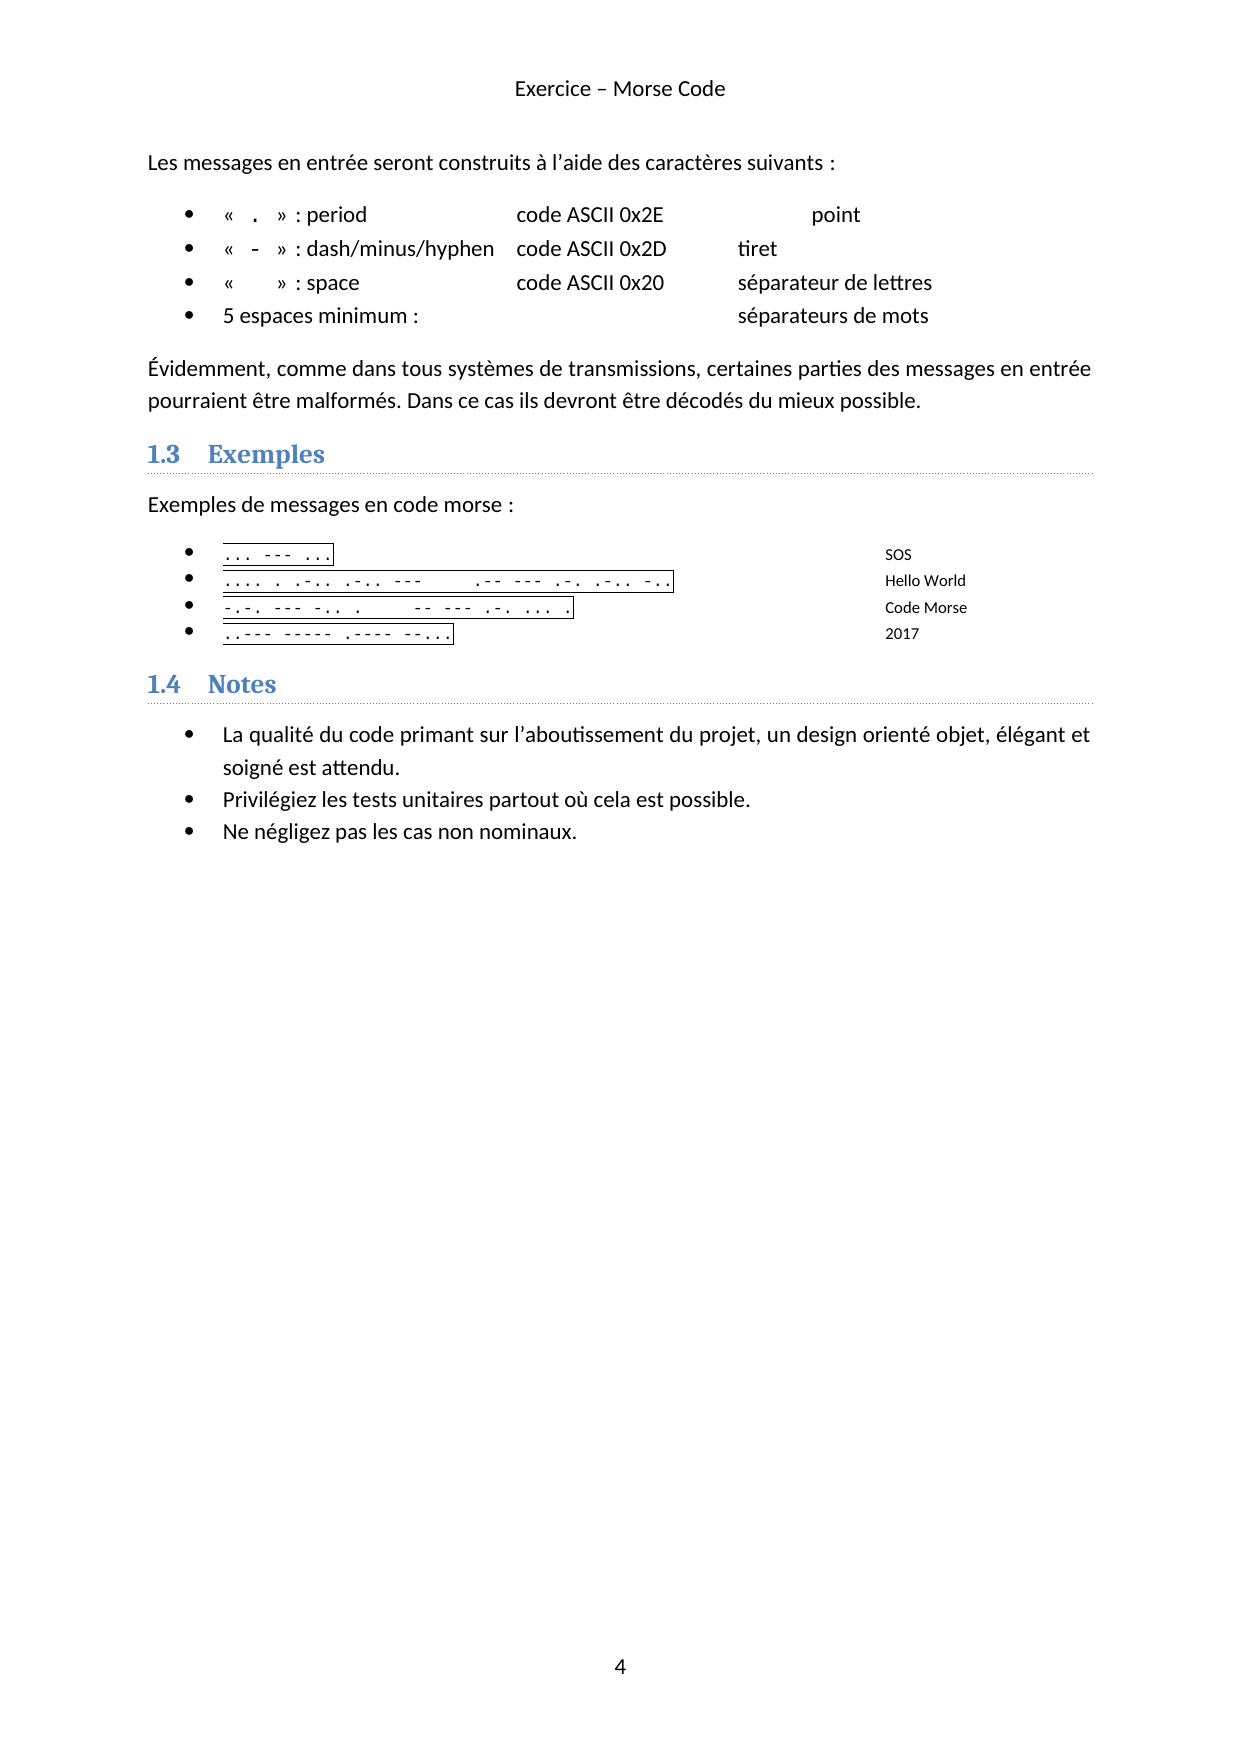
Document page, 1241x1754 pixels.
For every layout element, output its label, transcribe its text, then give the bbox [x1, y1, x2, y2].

list ..--- ----- .---- --... [185, 622, 453, 645]
text Évidemment, comme dans tous systèmes de transmissions, certaines parties des messages en entrée pourraient être malformés. Dans ce cas ils devront être décodés du mieux possible. [148, 354, 1093, 414]
subtitle Exemples [148, 439, 1093, 473]
subtitle Notes [148, 669, 1093, 703]
list La qualité du code primant sur l’aboutissement du projet, un design orienté objet, élégant et soigné est attendu. [185, 720, 1093, 781]
list 2017 [454, 622, 1093, 645]
list ... --- ... SOS [334, 543, 1093, 566]
list « - » : dash/minus/hyphen code ASCII 0x2D tiret [185, 234, 1093, 263]
list Privilégiez les tests unitaires partout où cela est possible. [185, 785, 1093, 813]
list -.-. --- -.. . -- --- .-. ... . [185, 596, 573, 619]
list ... --- ... SOS [185, 543, 333, 566]
list 5 espaces minimum : séparateurs de mots [185, 301, 1093, 329]
list « . » : period code ASCII 0x2E point [185, 201, 1093, 230]
list .... . .-.. .-.. --- .-- --- .-. .-.. -.. [185, 570, 673, 593]
list Hello World [674, 570, 1093, 593]
list Code Morse [574, 596, 1093, 619]
list « » : space code ASCII 0x20 séparateur de lettres [185, 268, 1093, 297]
text Exemples de messages en code morse : [148, 490, 1093, 518]
list Ne négligez pas les cas non nominaux. [185, 817, 1093, 845]
text Les messages en entrée seront construits à l’aide des caractères suivants : [148, 148, 1093, 176]
